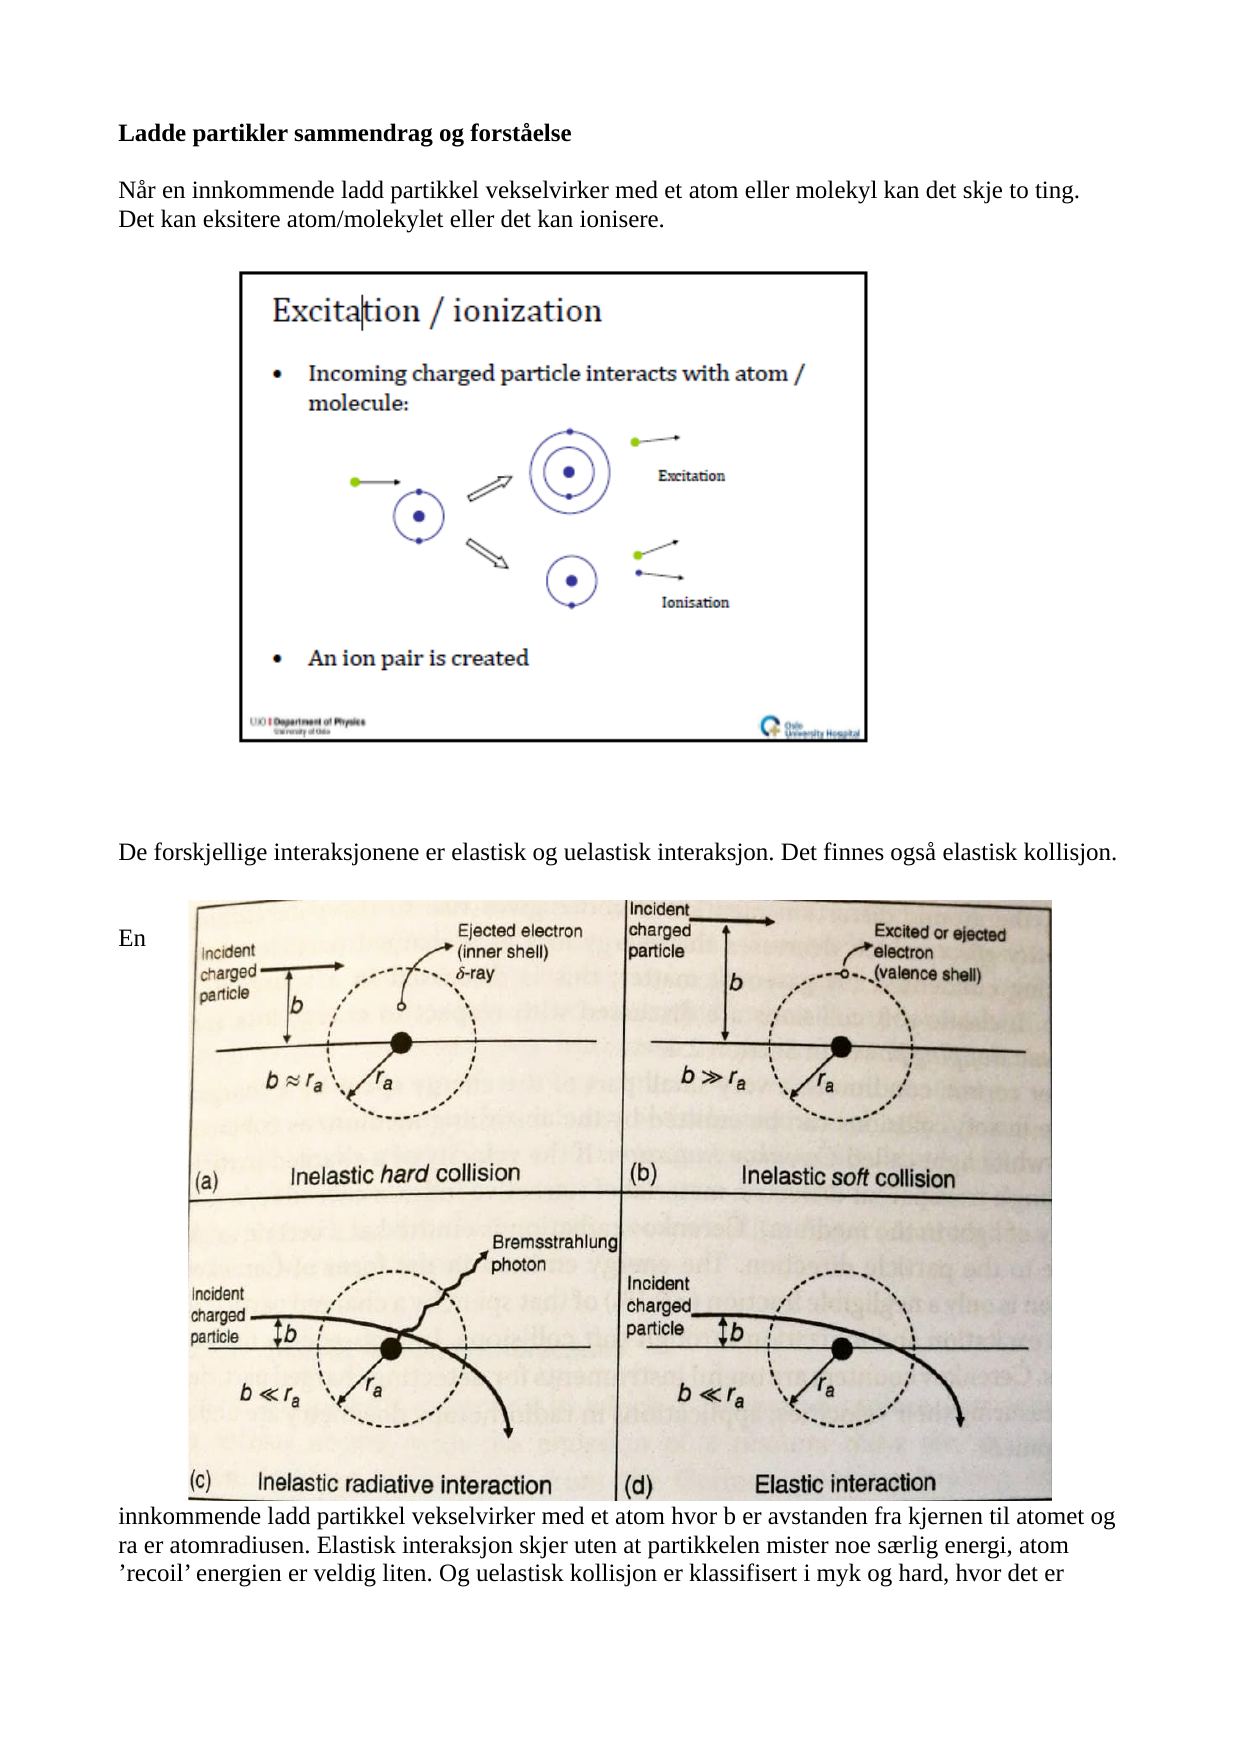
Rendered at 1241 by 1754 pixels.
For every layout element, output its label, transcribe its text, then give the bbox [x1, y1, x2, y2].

text Ladde partikler sammendrag og forståelse [118, 118, 1122, 147]
text En innkommende ladd partikkel vekselvirker med et atom hvor b er avstanden fra kjernen til atomet og ra er atomradiusen. Elastisk interaksjon skjer uten at partikkelen mister noe særlig energi, atom ’recoil’ energien er veldig liten. Og uelastisk kollisjon er klassifisert i myk og hard, hvor det er [118, 923, 1122, 1587]
text De forskjellige interaksjonene er elastisk og uelastisk interaksjon. Det finnes også elastisk kollisjon. [118, 837, 1122, 866]
text Når en innkommende ladd partikkel vekselvirker med et atom eller molekyl kan det skje to ting. Det kan eksitere atom/molekylet eller det kan ionisere. [118, 176, 1122, 233]
